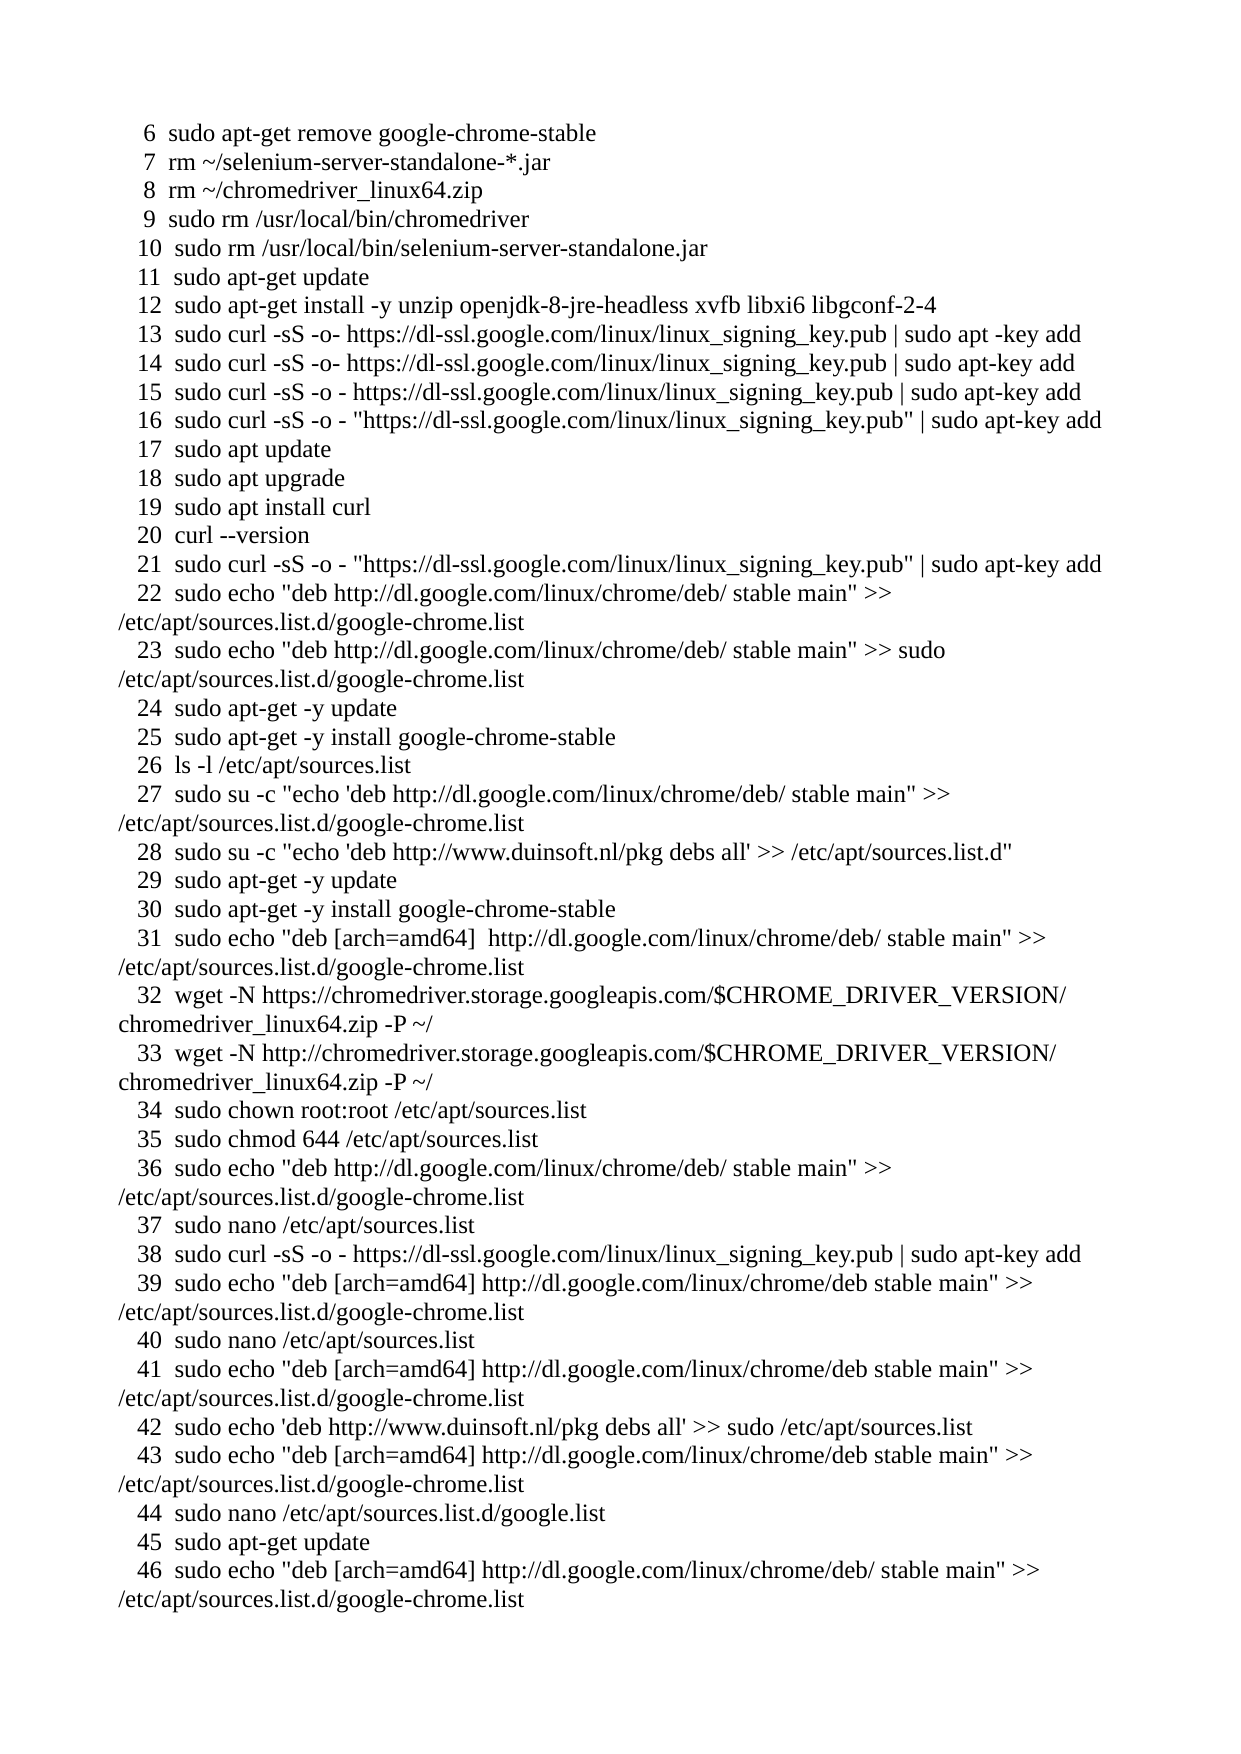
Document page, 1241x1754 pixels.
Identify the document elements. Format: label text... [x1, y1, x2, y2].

text 14 sudo curl -sS -o- https://dl-ssl.google.com/linux/linux_signing_key.pub | sudo apt-key add [118, 348, 1122, 377]
text 43 sudo echo "deb [arch=amd64] http://dl.google.com/linux/chrome/deb stable main" >> /etc/apt/sources.list.d/google-chrome.list [118, 1441, 1122, 1498]
text 33 wget -N http://chromedriver.storage.googleapis.com/$CHROME_DRIVER_VERSION/chromedriver_linux64.zip -P ~/ [118, 1038, 1122, 1096]
text 45 sudo apt-get update [118, 1527, 1122, 1556]
text 32 wget -N https://chromedriver.storage.googleapis.com/$CHROME_DRIVER_VERSION/chromedriver_linux64.zip -P ~/ [118, 981, 1122, 1038]
text 10 sudo rm /usr/local/bin/selenium-server-standalone.jar [118, 233, 1122, 262]
text 31 sudo echo "deb [arch=amd64] http://dl.google.com/linux/chrome/deb/ stable main" >> /etc/apt/sources.list.d/google-chrome.list [118, 923, 1122, 981]
text 37 sudo nano /etc/apt/sources.list [118, 1211, 1122, 1239]
text 8 rm ~/chromedriver_linux64.zip [118, 176, 1122, 204]
text 23 sudo echo "deb http://dl.google.com/linux/chrome/deb/ stable main" >> sudo /etc/apt/sources.list.d/google-chrome.list [118, 636, 1122, 693]
text 9 sudo rm /usr/local/bin/chromedriver [118, 204, 1122, 233]
text 44 sudo nano /etc/apt/sources.list.d/google.list [118, 1498, 1122, 1527]
text 26 ls -l /etc/apt/sources.list [118, 751, 1122, 779]
text 16 sudo curl -sS -o - "https://dl-ssl.google.com/linux/linux_signing_key.pub" | sudo apt-key add [118, 406, 1122, 434]
text 24 sudo apt-get -y update [118, 693, 1122, 722]
text 20 curl --version [118, 521, 1122, 549]
text 35 sudo chmod 644 /etc/apt/sources.list [118, 1124, 1122, 1153]
text 12 sudo apt-get install -y unzip openjdk-8-jre-headless xvfb libxi6 libgconf-2-4 [118, 291, 1122, 319]
text 36 sudo echo "deb http://dl.google.com/linux/chrome/deb/ stable main" >> /etc/apt/sources.list.d/google-chrome.list [118, 1153, 1122, 1211]
text 42 sudo echo 'deb http://www.duinsoft.nl/pkg debs all' >> sudo /etc/apt/sources.list [118, 1412, 1122, 1441]
text 11 sudo apt-get update [118, 262, 1122, 291]
text 29 sudo apt-get -y update [118, 866, 1122, 894]
text 17 sudo apt update [118, 434, 1122, 463]
text 27 sudo su -c "echo 'deb http://dl.google.com/linux/chrome/deb/ stable main" >> /etc/apt/sources.list.d/google-chrome.list [118, 779, 1122, 837]
text 28 sudo su -c "echo 'deb http://www.duinsoft.nl/pkg debs all' >> /etc/apt/sources.list.d" [118, 837, 1122, 866]
text 41 sudo echo "deb [arch=amd64] http://dl.google.com/linux/chrome/deb stable main" >> /etc/apt/sources.list.d/google-chrome.list [118, 1354, 1122, 1412]
text 6 sudo apt-get remove google-chrome-stable [118, 118, 1122, 147]
text 18 sudo apt upgrade [118, 463, 1122, 492]
text 22 sudo echo "deb http://dl.google.com/linux/chrome/deb/ stable main" >> /etc/apt/sources.list.d/google-chrome.list [118, 578, 1122, 636]
text 39 sudo echo "deb [arch=amd64] http://dl.google.com/linux/chrome/deb stable main" >> /etc/apt/sources.list.d/google-chrome.list [118, 1268, 1122, 1326]
text 13 sudo curl -sS -o- https://dl-ssl.google.com/linux/linux_signing_key.pub | sudo apt -key add [118, 319, 1122, 348]
text 19 sudo apt install curl [118, 492, 1122, 521]
text 46 sudo echo "deb [arch=amd64] http://dl.google.com/linux/chrome/deb/ stable main" >> /etc/apt/sources.list.d/google-chrome.list [118, 1556, 1122, 1613]
text 7 rm ~/selenium-server-standalone-*.jar [118, 147, 1122, 176]
text 40 sudo nano /etc/apt/sources.list [118, 1326, 1122, 1354]
text 15 sudo curl -sS -o - https://dl-ssl.google.com/linux/linux_signing_key.pub | sudo apt-key add [118, 377, 1122, 406]
text 34 sudo chown root:root /etc/apt/sources.list [118, 1096, 1122, 1124]
text 38 sudo curl -sS -o - https://dl-ssl.google.com/linux/linux_signing_key.pub | sudo apt-key add [118, 1239, 1122, 1268]
text 25 sudo apt-get -y install google-chrome-stable [118, 722, 1122, 751]
text 30 sudo apt-get -y install google-chrome-stable [118, 894, 1122, 923]
text 21 sudo curl -sS -o - "https://dl-ssl.google.com/linux/linux_signing_key.pub" | sudo apt-key add [118, 549, 1122, 578]
